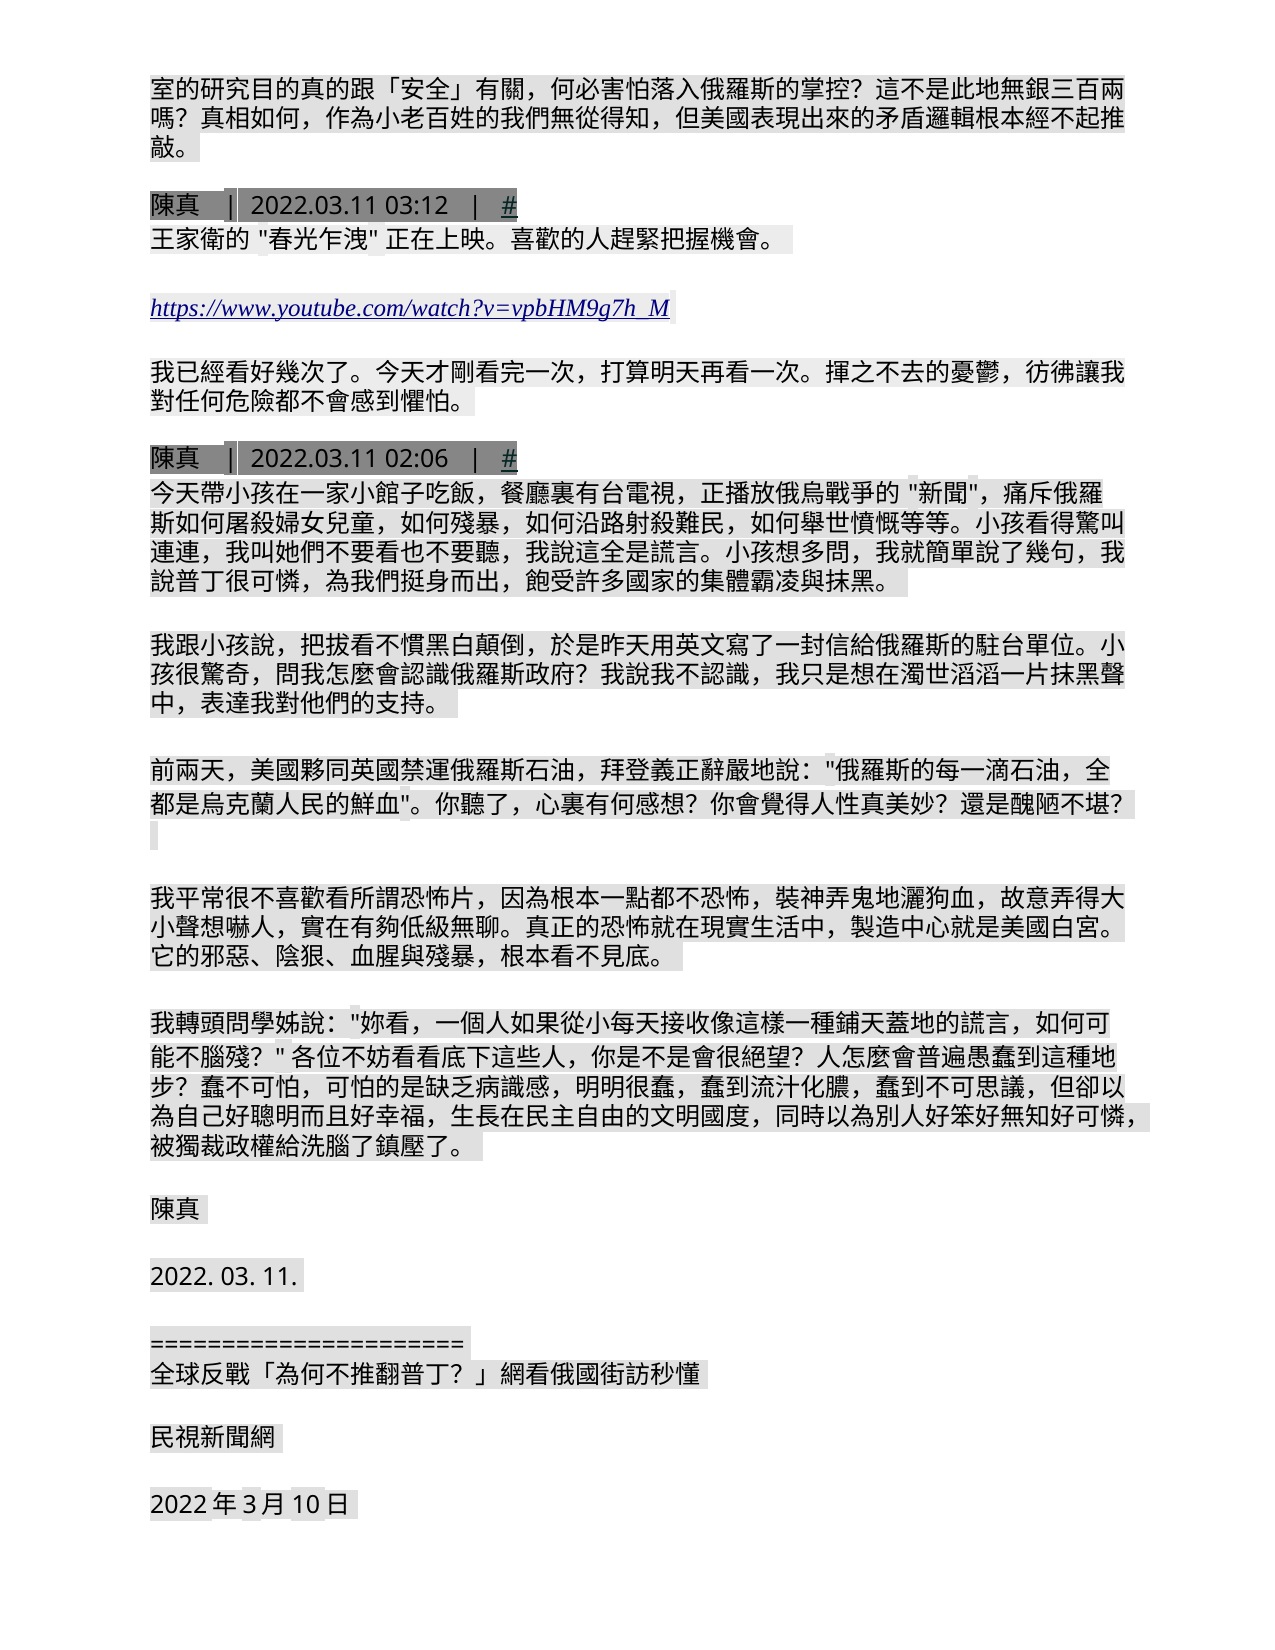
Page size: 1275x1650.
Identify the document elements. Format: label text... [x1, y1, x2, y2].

text 王家衛的 "春光乍洩" 正在上映。喜歡的人趕緊把握機會。 https://www.youtube.com/watch?v=vpbHM9g7h_M 我已經看好幾次了。今天才剛看完一次，打算明天再看一次。揮之不去的憂鬱，彷彿讓我對任何危險都不會感到懼怕。 [150, 222, 1125, 416]
text 今天帶小孩在一家小館子吃飯，餐廳裏有台電視，正播放俄烏戰爭的 "新聞"，痛斥俄羅斯如何屠殺婦女兒童，如何殘暴，如何沿路射殺難民，如何舉世憤慨等等。小孩看得驚叫連連，我叫她們不要看也不要聽，我說這全是謊言。小孩想多問，我就簡單說了幾句，我說普丁很可憐，為我們挺身而出，飽受許多國家的集體霸凌與抹黑。 我跟小孩說，把拔看不慣黑白顛倒，於是昨天用英文寫了一封信給俄羅斯的駐台單位。小孩很驚奇，問我怎麼會認識俄羅斯政府？我說我不認識，我只是想在濁世滔滔一片抹黑聲中，表達我對他們的支持。 前兩天，美國夥同英國禁運俄羅斯石油，拜登義正辭嚴地說："俄羅斯的每一滴石油，全都是烏克蘭人民的鮮血"。你聽了，心裏有何感想？你會覺得人性真美妙？還是醜陋不堪？ 我平常很不喜歡看所謂恐怖片，因為根本一點都不恐怖，裝神弄鬼地灑狗血，故意弄得大小聲想嚇人，實在有夠低級無聊。真正的恐怖就在現實生活中，製造中心就是美國白宮。它的邪惡、陰狠、血腥與殘暴，根本看不見底。 我轉頭問學姊說："妳看，一個人如果從小每天接收像這樣一種鋪天蓋地的謊言，如何可能不腦殘？" 各位不妨看看底下這些人，你是不是會很絕望？人怎麼會普遍愚蠢到這種地步？蠢不可怕，可怕的是缺乏病識感，明明很蠢，蠢到流汁化膿，蠢到不可思議，但卻以為自己好聰明而且好幸福，生長在民主自由的文明國度，同時以為別人好笨好無知好可憐，被獨裁政權給洗腦了鎮壓了。 陳真 2022. 03. 11. ====================== 全球反戰「為何不推翻普丁？」網看俄國街訪秒懂 民視新聞網 2022年3月10日 生活中心／林孟蓉報導 俄羅斯總統普丁（Vladimir Putin）下令俄軍入侵烏克蘭，戰爭延燒至今超過2週，釀成無辜百姓、士兵死傷，許多兒童頓時流離失所，畫面引發全球震驚。面對目前全球反戰聲浪，就有台灣網友發問，為何俄國人民不選擇推翻普丁，對此，就有網友翻出外媒在俄羅斯的街訪畫面，其中多數民眾竟都表示，支持普丁的決定。 有網友在網路論壇《PTT》以「俄羅斯人民為什麼不推翻普丁？」為題發問，文中提到，普丁下令入侵烏克蘭，看起來大多數俄羅斯人民都是反對立場，民眾甚至上街頭抗議，代表對普丁專制政權有所不滿，因此原PO不解發問「為什麼之前都沒有人敢推翻普丁？是因為習慣專制政權了嗎？」。 對於網友疑問，許多人給出回應「俄羅斯民眾大部分都是主戰的」、「牆內控制媒體是基本好嗎」、「死的是烏克蘭人，俄羅斯人沒事怎麼會想政變」、「因為是集權獨裁國家，抗議就被抓，就很難集結反抗」、「俄羅斯人普遍跟支那人一樣糟糕」。 多數人都表示，俄羅斯算是集權獨裁國家，民眾就算有反抗聲浪，也很快就會被鎮壓，難以推翻政權。還有鄉民分享一段影片，記者在俄羅斯街頭訪問當地民眾，並拿出烏克蘭遭到俄軍轟炸的照片給民眾看，得到的回應卻相當驚人「我支持普丁，我不會看這些照片」、「沒有人在轟炸基輔，我不相信」、「我認為普丁是個聰明人，他知道自己在做什麼，所以我不會覺得這樣做不好」。還有位民眾擔心遭清算，回應「我不想談論這件事，因為這在俄羅斯很危險，我會避談這件事，但我支持和平，我不想要有戰爭」。 台灣網友看完影片後，都認為俄國民眾跟中國人民相當類似「這跟在中國街頭問人民幸不幸福沒兩樣啊」、「像問中國人有沒有新疆集中營一樣」、「獨裁國家誰敢講真話」、「支那跟俄國的核心利益，擴張跟殖民」、「說錯話是要關五年的，你覺得他應該說什麼呢」、「你問中國人民為什麼不推翻習近平？」。 [150, 475, 1125, 1555]
text 陳真 | 2022.03.11 02:06 | # [150, 441, 1125, 475]
text 室的研究目的真的跟「安全」有關，何必害怕落入俄羅斯的掌控？這不是此地無銀三百兩嗎？真相如何，作為小老百姓的我們無從得知，但美國表現出來的矛盾邏輯根本經不起推敲。 [150, 75, 1125, 162]
text 陳真 | 2022.03.11 03:12 | # [150, 187, 1125, 222]
